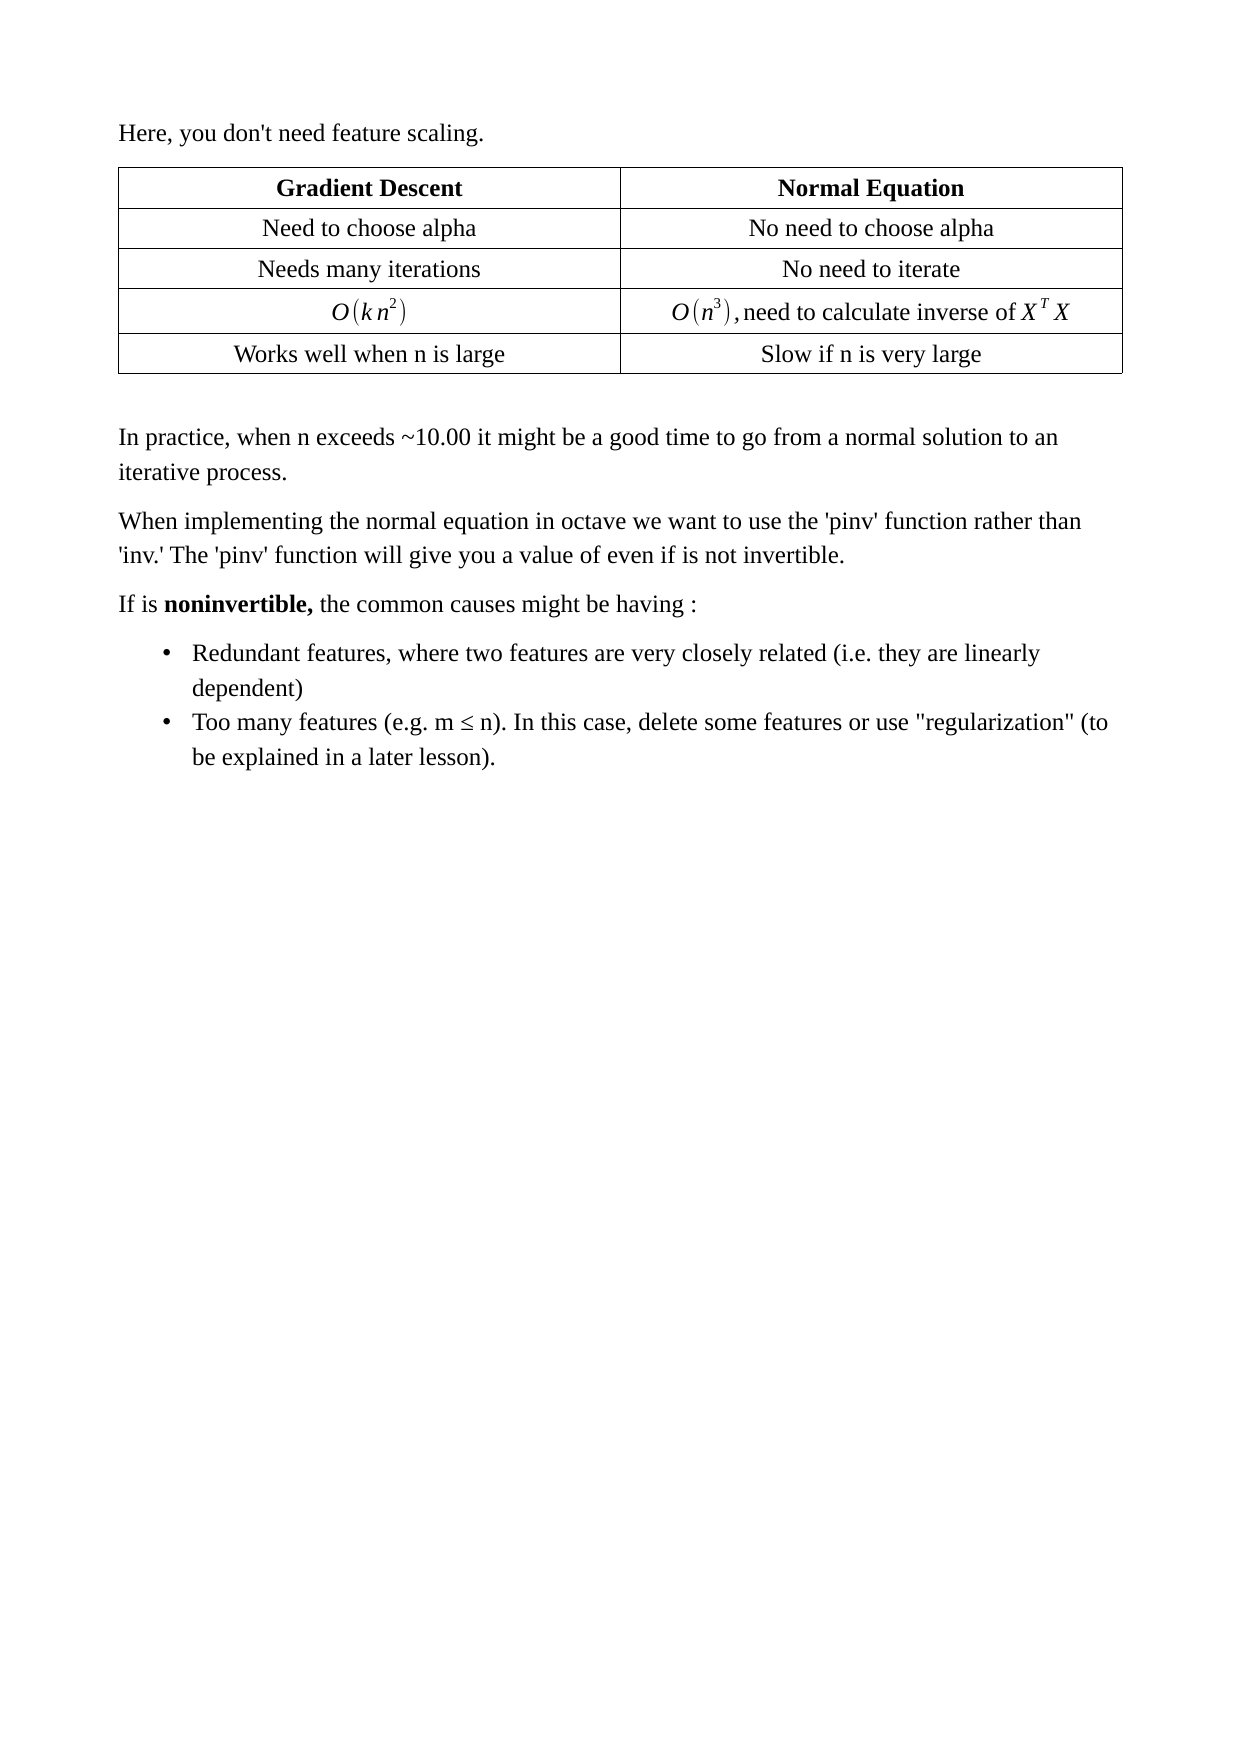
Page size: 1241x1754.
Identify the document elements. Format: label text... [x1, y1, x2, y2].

table_cell Need to choose alpha [119, 209, 620, 248]
table_header Gradient Descent [119, 168, 620, 207]
text If is noninvertible, the common causes might be having : [118, 589, 1122, 618]
text When implementing the normal equation in octave we want to use the 'pinv' function rather than 'inv.' The 'pinv' function will give you a value of even if is not invertible. [118, 506, 1122, 569]
table_header Normal Equation [621, 168, 1122, 207]
text In practice, when n exceeds ~10.00 it might be a good time to go from a normal solution to an iterative process. [118, 422, 1122, 486]
table_cell Needs many iterations [119, 249, 620, 288]
table_cell Works well when n is large [119, 334, 620, 373]
list Redundant features, where two features are very closely related (i.e. they are linearly dependent) [162, 638, 1122, 702]
table_cell No need to choose alpha [621, 209, 1122, 248]
text Here, you don't need feature scaling. [118, 118, 1122, 147]
table_cell Slow if n is very large [621, 334, 1122, 373]
table_cell [119, 289, 620, 333]
table_cell [621, 289, 1122, 333]
list Too many features (e.g. m ≤ n). In this case, delete some features or use "regularization" (to be explained in a later lesson). [162, 707, 1122, 771]
table_cell No need to iterate [621, 249, 1122, 288]
